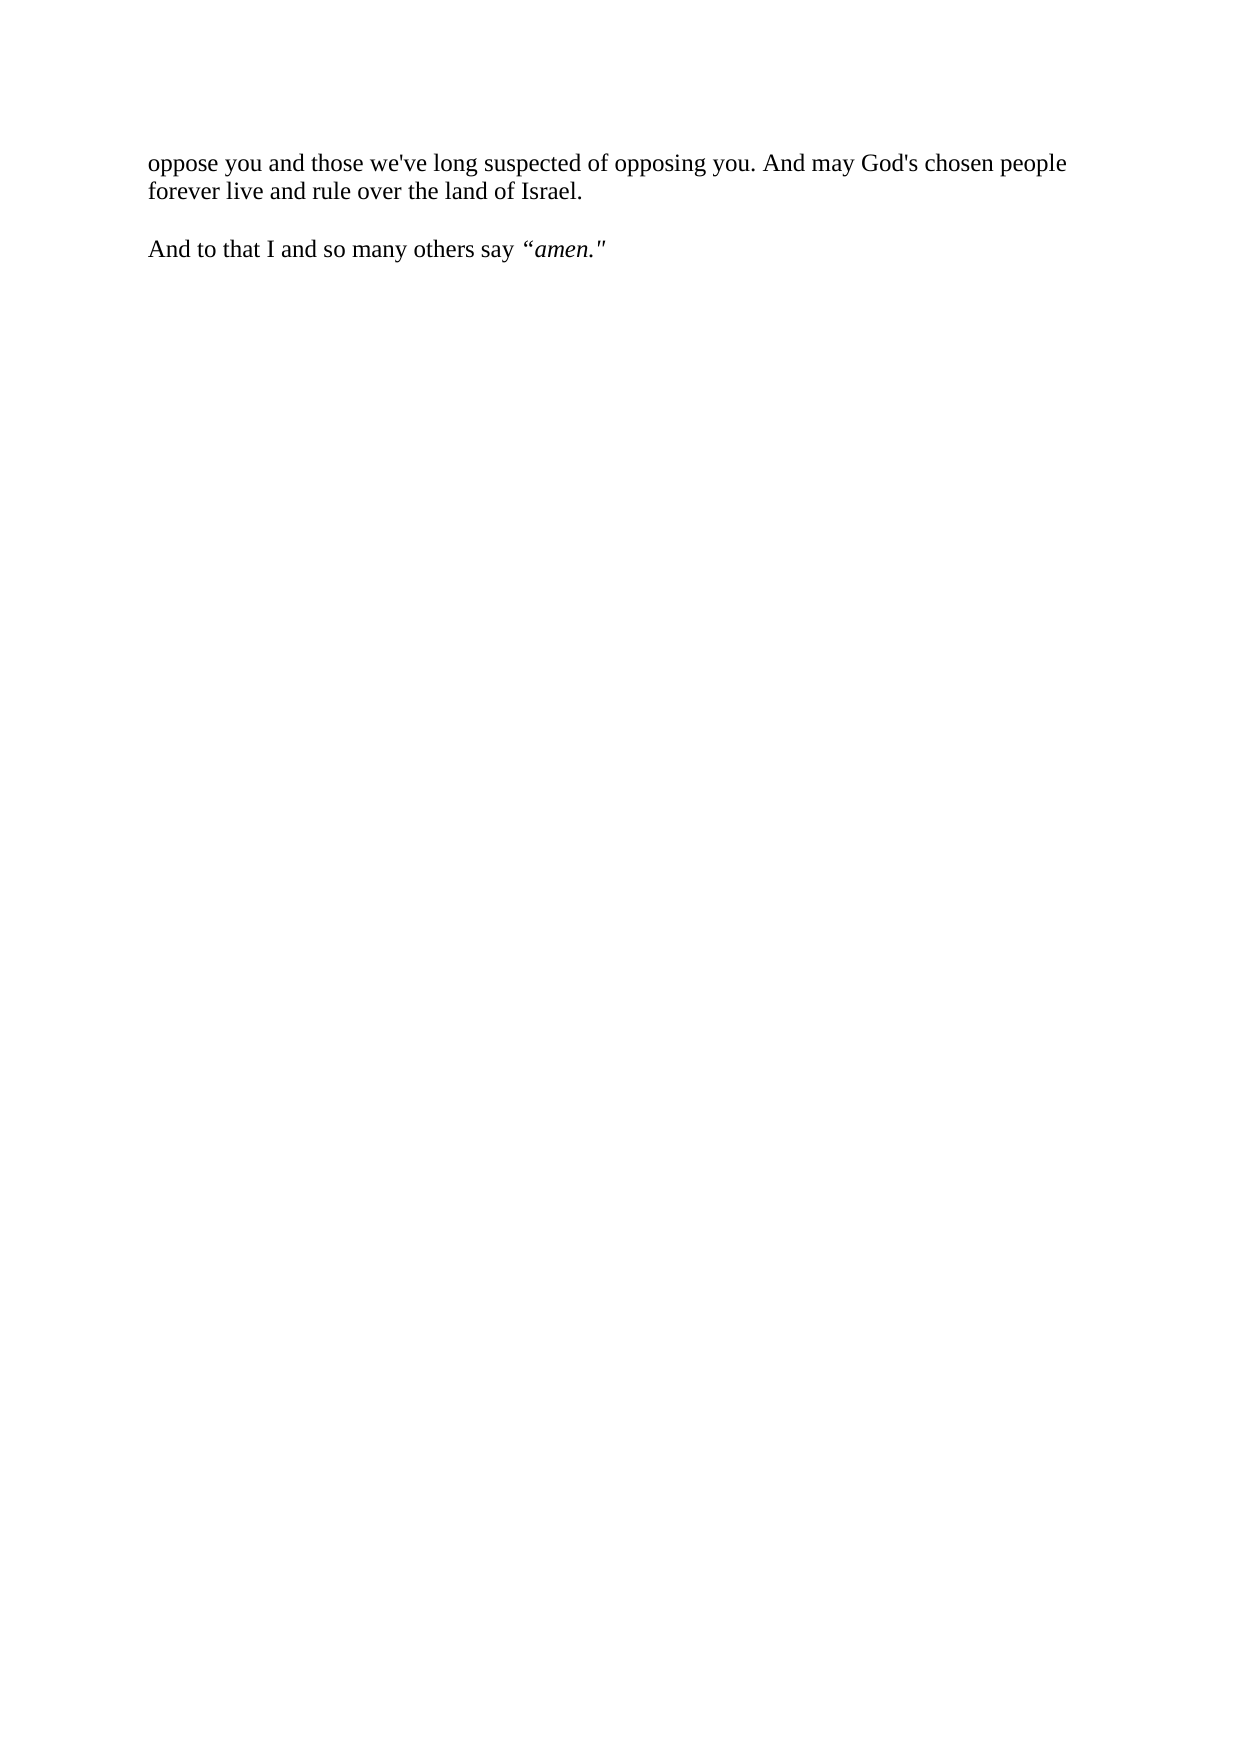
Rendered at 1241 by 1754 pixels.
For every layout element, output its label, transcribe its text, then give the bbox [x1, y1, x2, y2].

text oppose you and those we've long suspected of opposing you. And may God's chosen people forever live and rule over the land of Israel. And to that I and so many others say “amen." [148, 148, 1093, 263]
